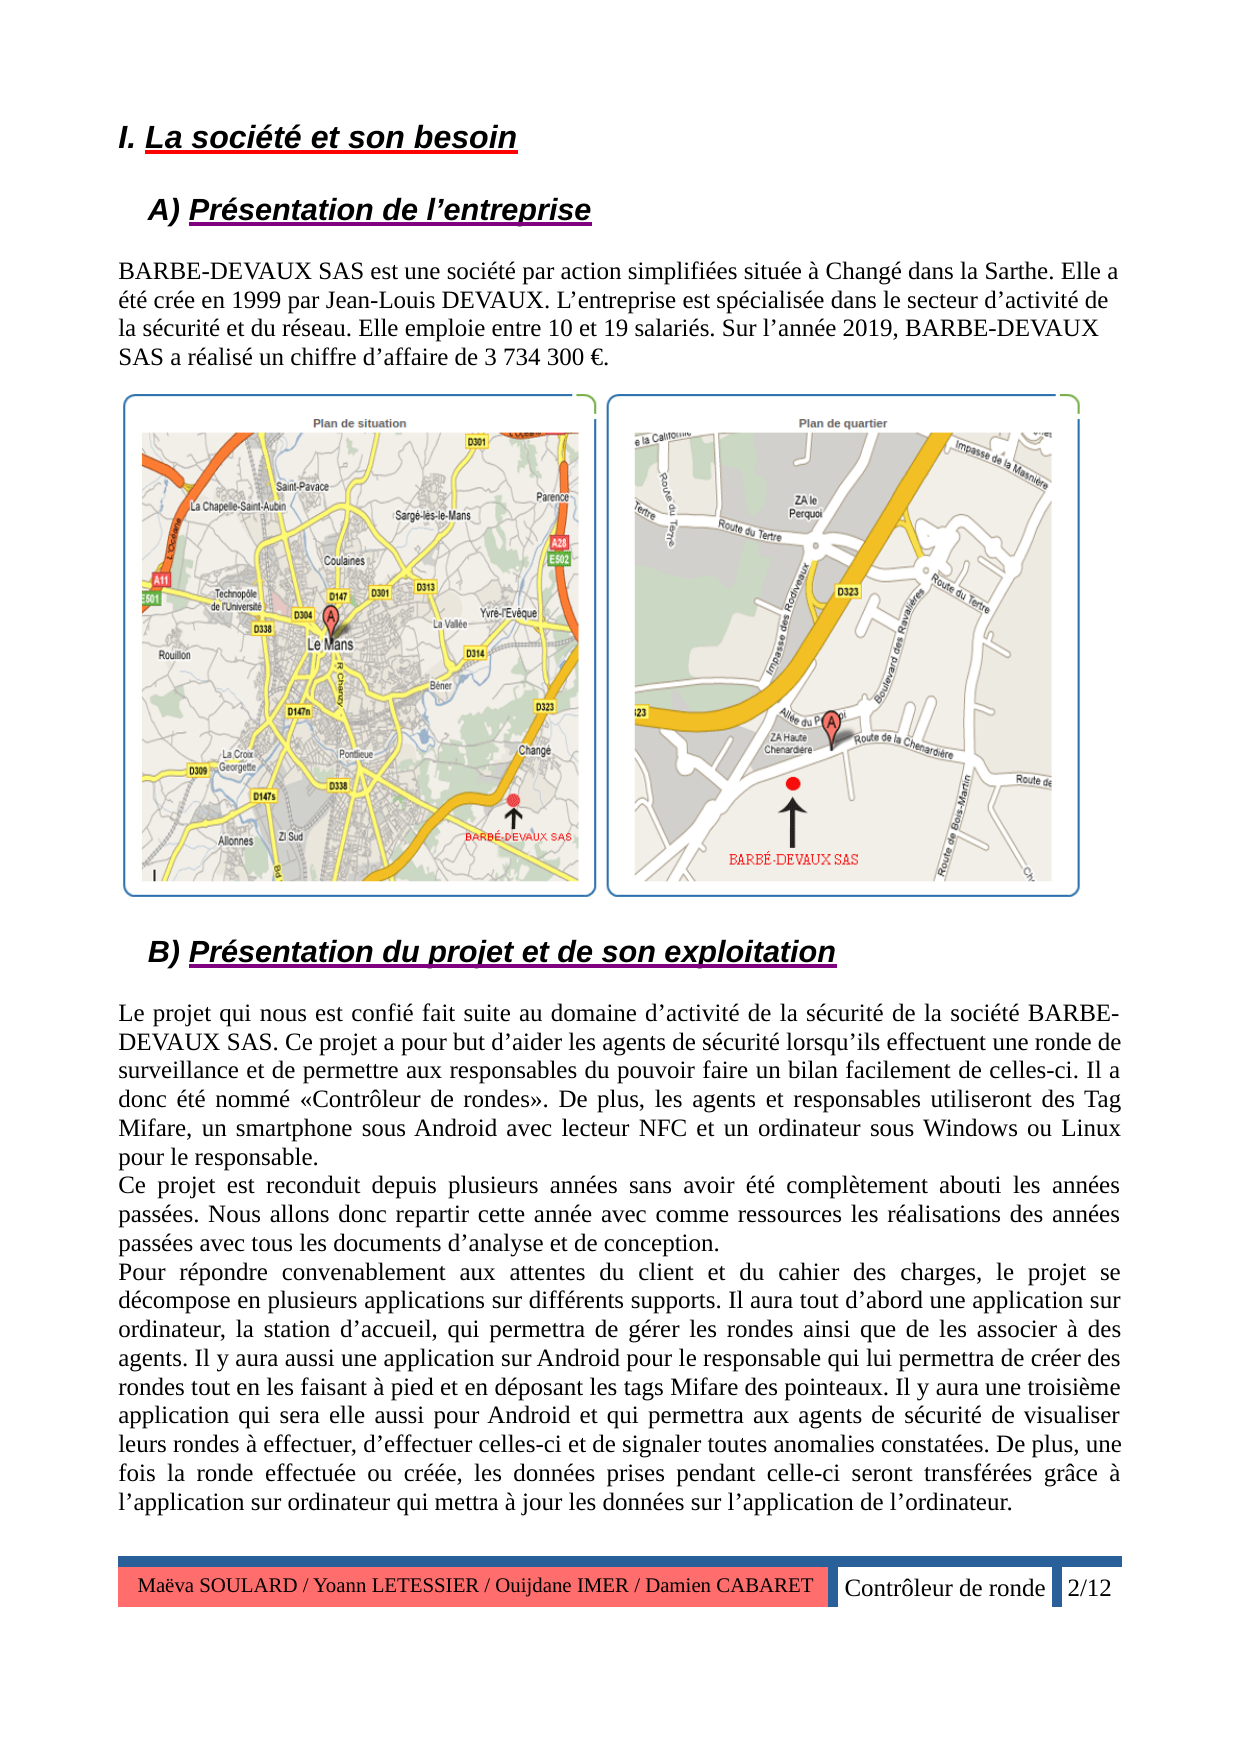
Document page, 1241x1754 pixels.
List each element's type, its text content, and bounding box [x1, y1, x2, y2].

text Le projet qui nous est confié fait suite au domaine d’activité de la sécurité de la société BARBE-DEVAUX SAS. Ce projet a pour but d’aider les agents de sécurité lorsqu’ils effectuent une ronde de surveillance et de permettre aux responsables du pouvoir faire un bilan facilement de celles-ci. Il a donc été nommé «Contrôleur de rondes». De plus, les agents et responsables utiliseront des Tag Mifare, un smartphone sous Android avec lecteur NFC et un ordinateur sous Windows ou Linux pour le responsable. [118, 998, 1122, 1170]
text Ce projet est reconduit depuis plusieurs années sans avoir été complètement abouti les années passées. Nous allons donc repartir cette année avec comme ressources les réalisations des années passées avec tous les documents d’analyse et de conception. [118, 1170, 1122, 1257]
picture [118, 393, 1087, 899]
text Pour répondre convenablement aux attentes du client et du cahier des charges, le projet se décompose en plusieurs applications sur différents supports. Il aura tout d’abord une application sur ordinateur, la station d’accueil, qui permettra de gérer les rondes ainsi que de les associer à des agents. Il y aura aussi une application sur Android pour le responsable qui lui permettra de créer des rondes tout en les faisant à pied et en déposant les tags Mifare des pointeaux. Il y aura une troisième application qui sera elle aussi pour Android et qui permettra aux agents de sécurité de visualiser leurs rondes à effectuer, d’effectuer celles-ci et de signaler toutes anomalies constatées. De plus, une fois la ronde effectuée ou créée, les données prises pendant celle-ci seront transférées grâce à l’application sur ordinateur qui mettra à jour les données sur l’application de l’ordinateur. [118, 1257, 1122, 1515]
subtitle Présentation de l’entreprise [118, 192, 1122, 227]
text BARBE-DEVAUX SAS est une société par action simplifiées située à Changé dans la Sarthe. Elle a été crée en 1999 par Jean-Louis DEVAUX. L’entreprise est spécialisée dans le secteur d’activité de la sécurité et du réseau. Elle emploie entre 10 et 19 salariés. Sur l’année 2019, BARBE-DEVAUX SAS a réalisé un chiffre d’affaire de 3 734 300 €. [118, 256, 1122, 371]
subtitle Présentation du projet et de son exploitation [118, 934, 1122, 969]
subtitle La société et son besoin [118, 118, 1122, 155]
